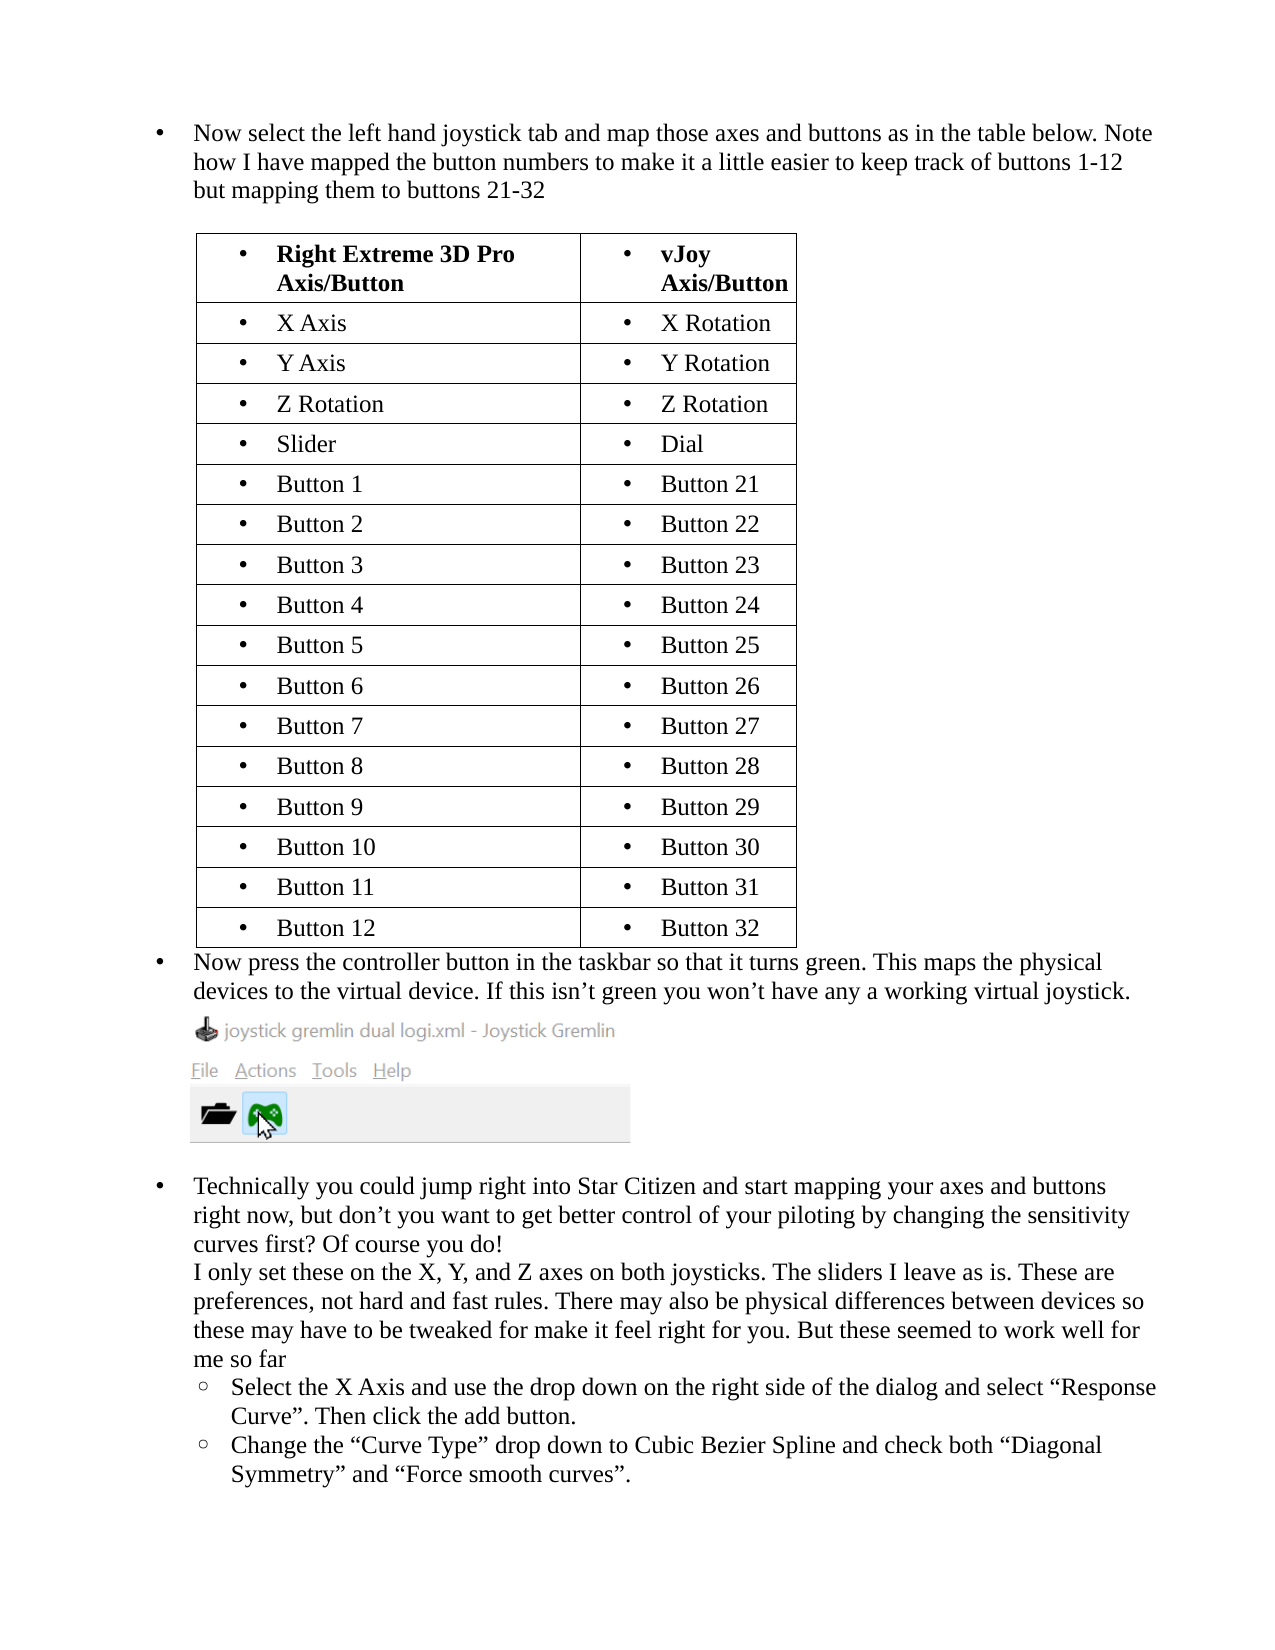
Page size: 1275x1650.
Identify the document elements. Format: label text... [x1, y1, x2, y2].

table_cell Button 26 [581, 666, 796, 705]
table_cell Button 6 [197, 666, 580, 705]
table_cell Button 3 [197, 545, 580, 584]
table_header vJoy Axis/Button [581, 234, 796, 302]
table_cell Button 10 [197, 827, 580, 867]
table_cell Button 30 [581, 827, 796, 867]
table_cell Button 22 [581, 505, 796, 544]
table_cell Button 31 [581, 868, 796, 907]
table_cell Button 28 [581, 747, 796, 786]
table_cell Slider [197, 424, 580, 463]
table_cell Button 21 [581, 465, 796, 504]
picture [189, 1012, 631, 1143]
list Now press the controller button in the taskbar so that it turns green. This maps the physical devices to the virtual device. If this isn’t green you won’t have any a working virtual joystick. [156, 947, 1157, 1171]
table_cell Button 32 [581, 908, 796, 947]
table_cell Button 4 [197, 585, 580, 625]
table_cell Y Rotation [581, 344, 796, 383]
table_cell Button 12 [197, 908, 580, 947]
table_cell Button 27 [581, 706, 796, 746]
table_cell Y Axis [197, 344, 580, 383]
table_cell Button 11 [197, 868, 580, 907]
table_cell Dial [581, 424, 796, 463]
table_cell Button 29 [581, 787, 796, 826]
table_cell Button 25 [581, 626, 796, 665]
table_cell Button 1 [197, 465, 580, 504]
table_cell Z Rotation [197, 384, 580, 423]
table_cell Button 9 [197, 787, 580, 826]
table_cell Button 5 [197, 626, 580, 665]
table_cell X Rotation [581, 303, 796, 342]
list Select the X Axis and use the drop down on the right side of the dialog and select “Response Curve”. Then click the add button. [193, 1372, 1157, 1430]
list Change the “Curve Type” drop down to Cubic Bezier Spline and check both “Diagonal Symmetry” and “Force smooth curves”. [193, 1430, 1157, 1487]
table_cell Z Rotation [581, 384, 796, 423]
table_cell Button 2 [197, 505, 580, 544]
table_cell Button 23 [581, 545, 796, 584]
table_header Right Extreme 3D Pro Axis/Button [197, 234, 580, 302]
list Technically you could jump right into Star Citizen and start mapping your axes and buttons right now, but don’t you want to get better control of your piloting by changing the sensitivity curves first? Of course you do! I only set these on the X, Y, and Z axes on both joysticks. The sliders I leave as is. These are preferences, not hard and fast rules. There may also be physical differences between devices so these may have to be tweaked for make it feel right for you. But these seemed to work well for me so far [156, 1171, 1157, 1372]
list Now select the left hand joystick tab and map those axes and buttons as in the table below. Note how I have mapped the button numbers to make it a little easier to keep track of buttons 1-12 but mapping them to buttons 21-32 [156, 118, 1157, 233]
table_cell Button 7 [197, 706, 580, 746]
table_cell Button 8 [197, 747, 580, 786]
table_cell X Axis [197, 303, 580, 342]
table_cell Button 24 [581, 585, 796, 625]
